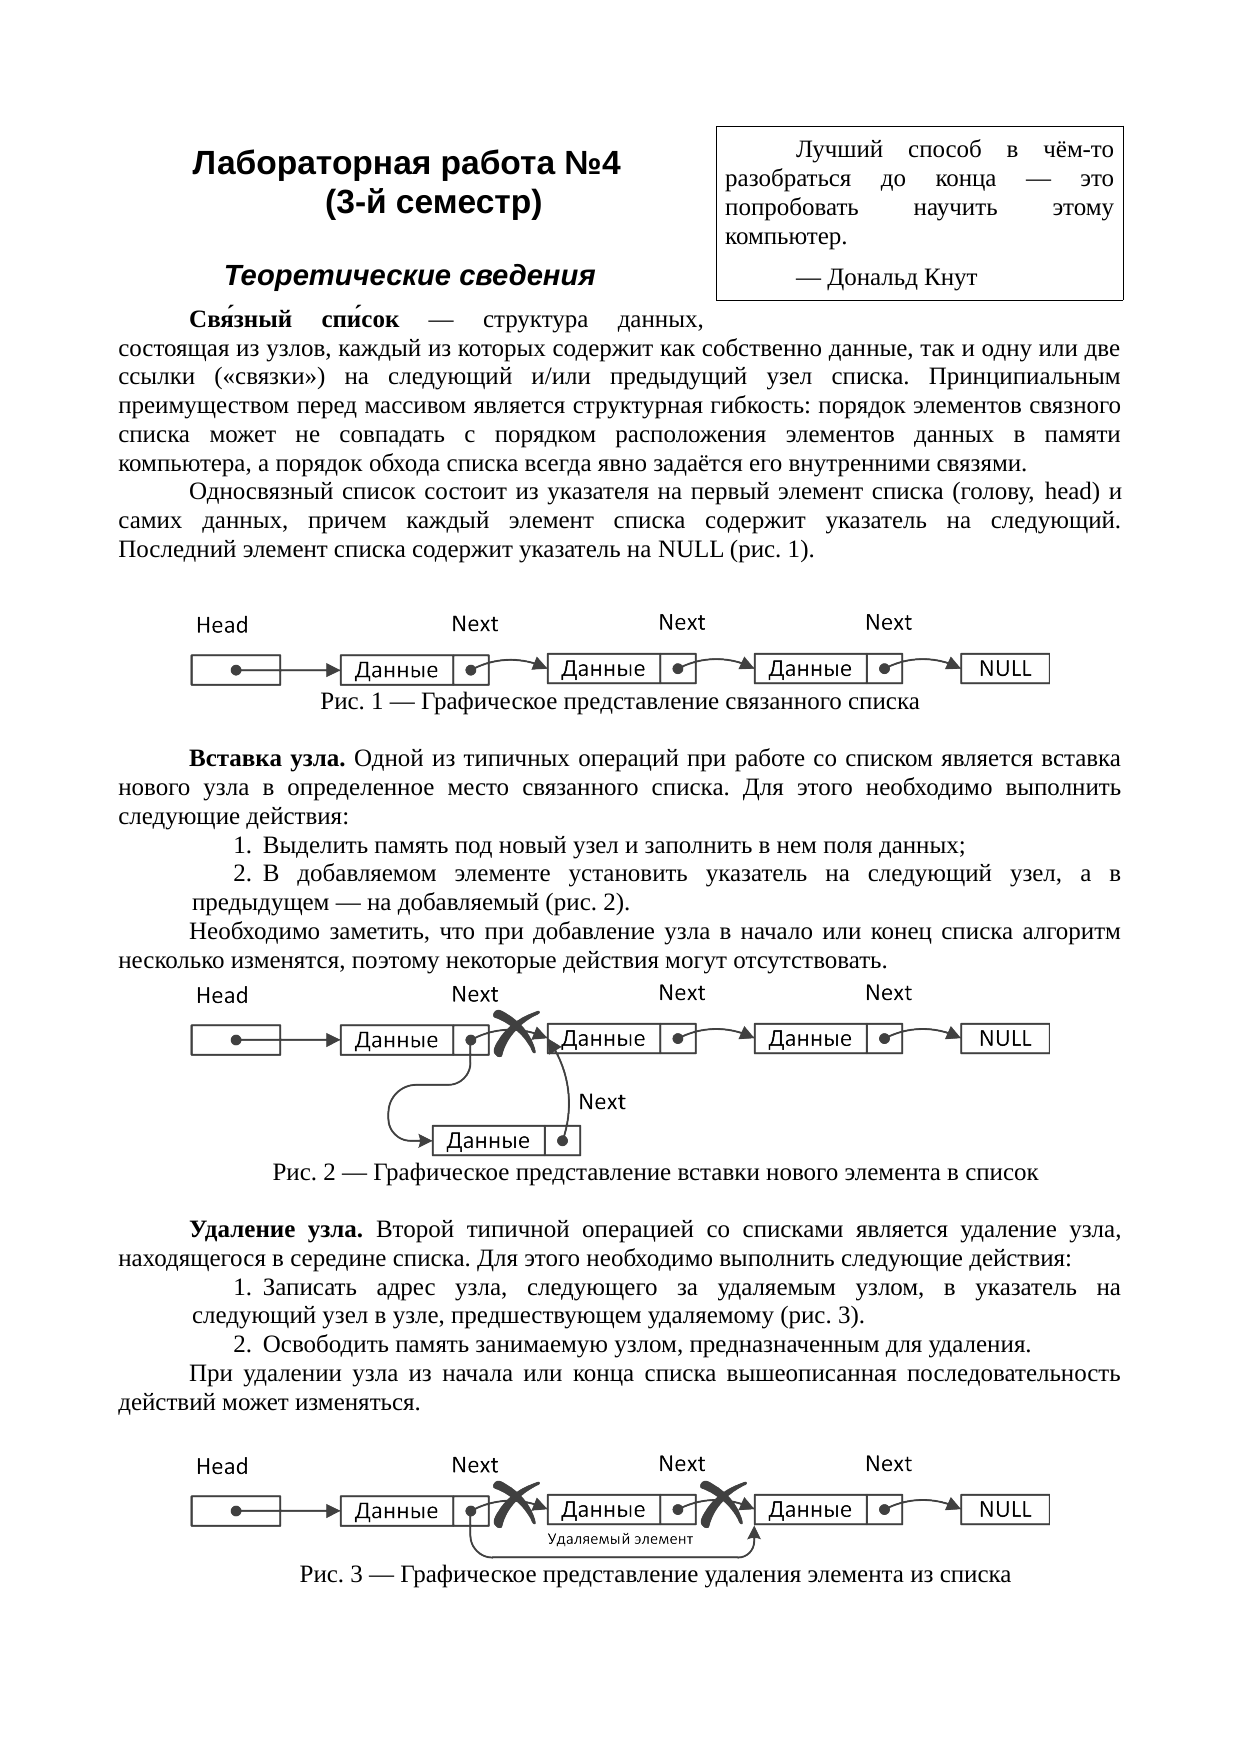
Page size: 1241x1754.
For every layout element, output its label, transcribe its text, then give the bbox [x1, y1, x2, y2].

subtitle [717, 127, 1123, 300]
text Рис. 3 — Графическое представление удаления элемента из списка [118, 1444, 1122, 1588]
text Удаление узла. Второй типичной операцией со списками является удаление узла, находящегося в середине списка. Для этого необходимо выполнить следующие действия: [118, 1214, 1122, 1272]
subtitle Лабораторная работа №4 (3-й семестр) [118, 143, 716, 220]
list Выделить память под новый узел и заполнить в нем поля данных; [162, 830, 1122, 858]
text Cвя́зный спи́сок — структура данных, состоящая из узлов, каждый из которых содержит как собственно данные, так и одну или две ссылки («связки») на следующий и/или предыдущий узел списка. Принципиальным преимуществом перед массивом является структурная гибкость: порядок элементов связного списка может не совпадать с порядком расположения элементов данных в памяти компьютера, а порядок обхода списка всегда явно задаётся его внутренними связями. [118, 304, 1122, 476]
picture [190, 1444, 1050, 1559]
picture [190, 973, 1050, 1157]
picture [190, 603, 1050, 686]
text Необходимо заметить, что при добавление узла в начало или конец списка алгоритм несколько изменятся, поэтому некоторые действия могут отсутствовать. [118, 916, 1122, 973]
text Односвязный список состоит из указателя на первый элемент списка (голову, head) и самих данных, причем каждый элемент списка содержит указатель на следующий. Последний элемент списка содержит указатель на NULL (рис. 1). [118, 476, 1122, 563]
list В добавляемом элементе установить указатель на следующий узел, а в предыдущем — на добавляемый (рис. 2). [162, 858, 1122, 916]
text Рис. 2 — Графическое представление вставки нового элемента в список [118, 973, 1122, 1186]
text При удалении узла из начала или конца списка вышеописанная последовательность действий может изменяться. [118, 1358, 1122, 1416]
text Рис. 1 — Графическое представление связанного списка [118, 604, 1122, 715]
text Вставка узла. Одной из типичных операций при работе со списком является вставка нового узла в определенное место связанного списка. Для этого необходимо выполнить следующие действия: [118, 743, 1122, 830]
subtitle Теоретические сведения [118, 258, 716, 291]
list Освободить память занимаемую узлом, предназначенным для удаления. [162, 1329, 1122, 1358]
text Лучший способ в чём-то разобраться до конца — это попробовать научить этому компьютер. [725, 134, 1114, 249]
text — Дональд Кнут [725, 262, 1114, 291]
list Записать адрес узла, следующего за удаляемым узлом, в указатель на следующий узел в узле, предшествующем удаляемому (рис. 3). [162, 1272, 1122, 1329]
